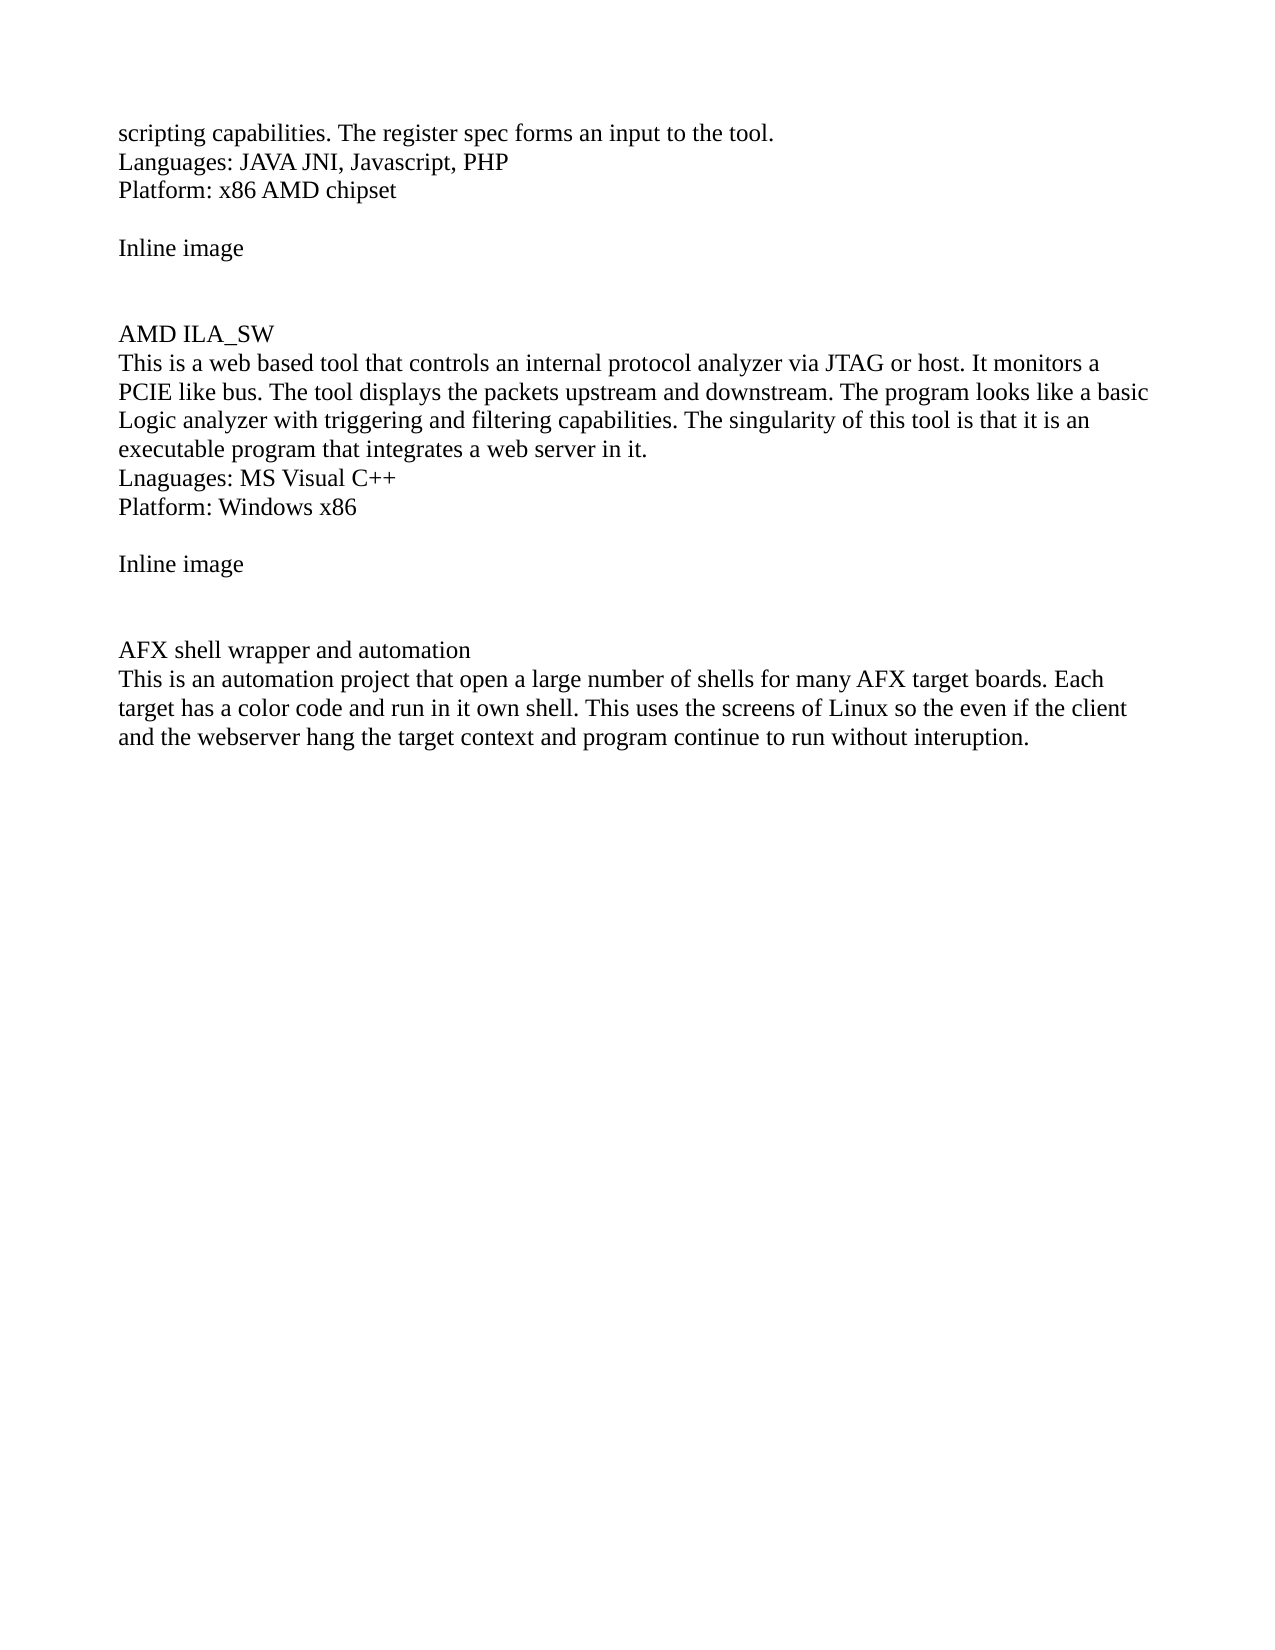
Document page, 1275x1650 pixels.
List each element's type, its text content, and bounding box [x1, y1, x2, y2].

text Languages: JAVA JNI, Javascript, PHP [118, 147, 1157, 176]
text This is an automation project that open a large number of shells for many AFX target boards. Each target has a color code and run in it own shell. This uses the screens of Linux so the even if the client and the webserver hang the target context and program continue to run without interuption. [118, 664, 1157, 751]
text AMD ILA_SW [118, 319, 1157, 348]
text AFX shell wrapper and automation [118, 636, 1157, 664]
text Inline image [118, 549, 1157, 578]
text scripting capabilities. The register spec forms an input to the tool. [118, 118, 1157, 147]
text This is a web based tool that controls an internal protocol analyzer via JTAG or host. It monitors a PCIE like bus. The tool displays the packets upstream and downstream. The program looks like a basic Logic analyzer with triggering and filtering capabilities. The singularity of this tool is that it is an executable program that integrates a web server in it. [118, 348, 1157, 463]
text Platform: Windows x86 [118, 492, 1157, 521]
text Lnaguages: MS Visual C++ [118, 463, 1157, 492]
text Inline image [118, 233, 1157, 262]
text Platform: x86 AMD chipset [118, 176, 1157, 204]
